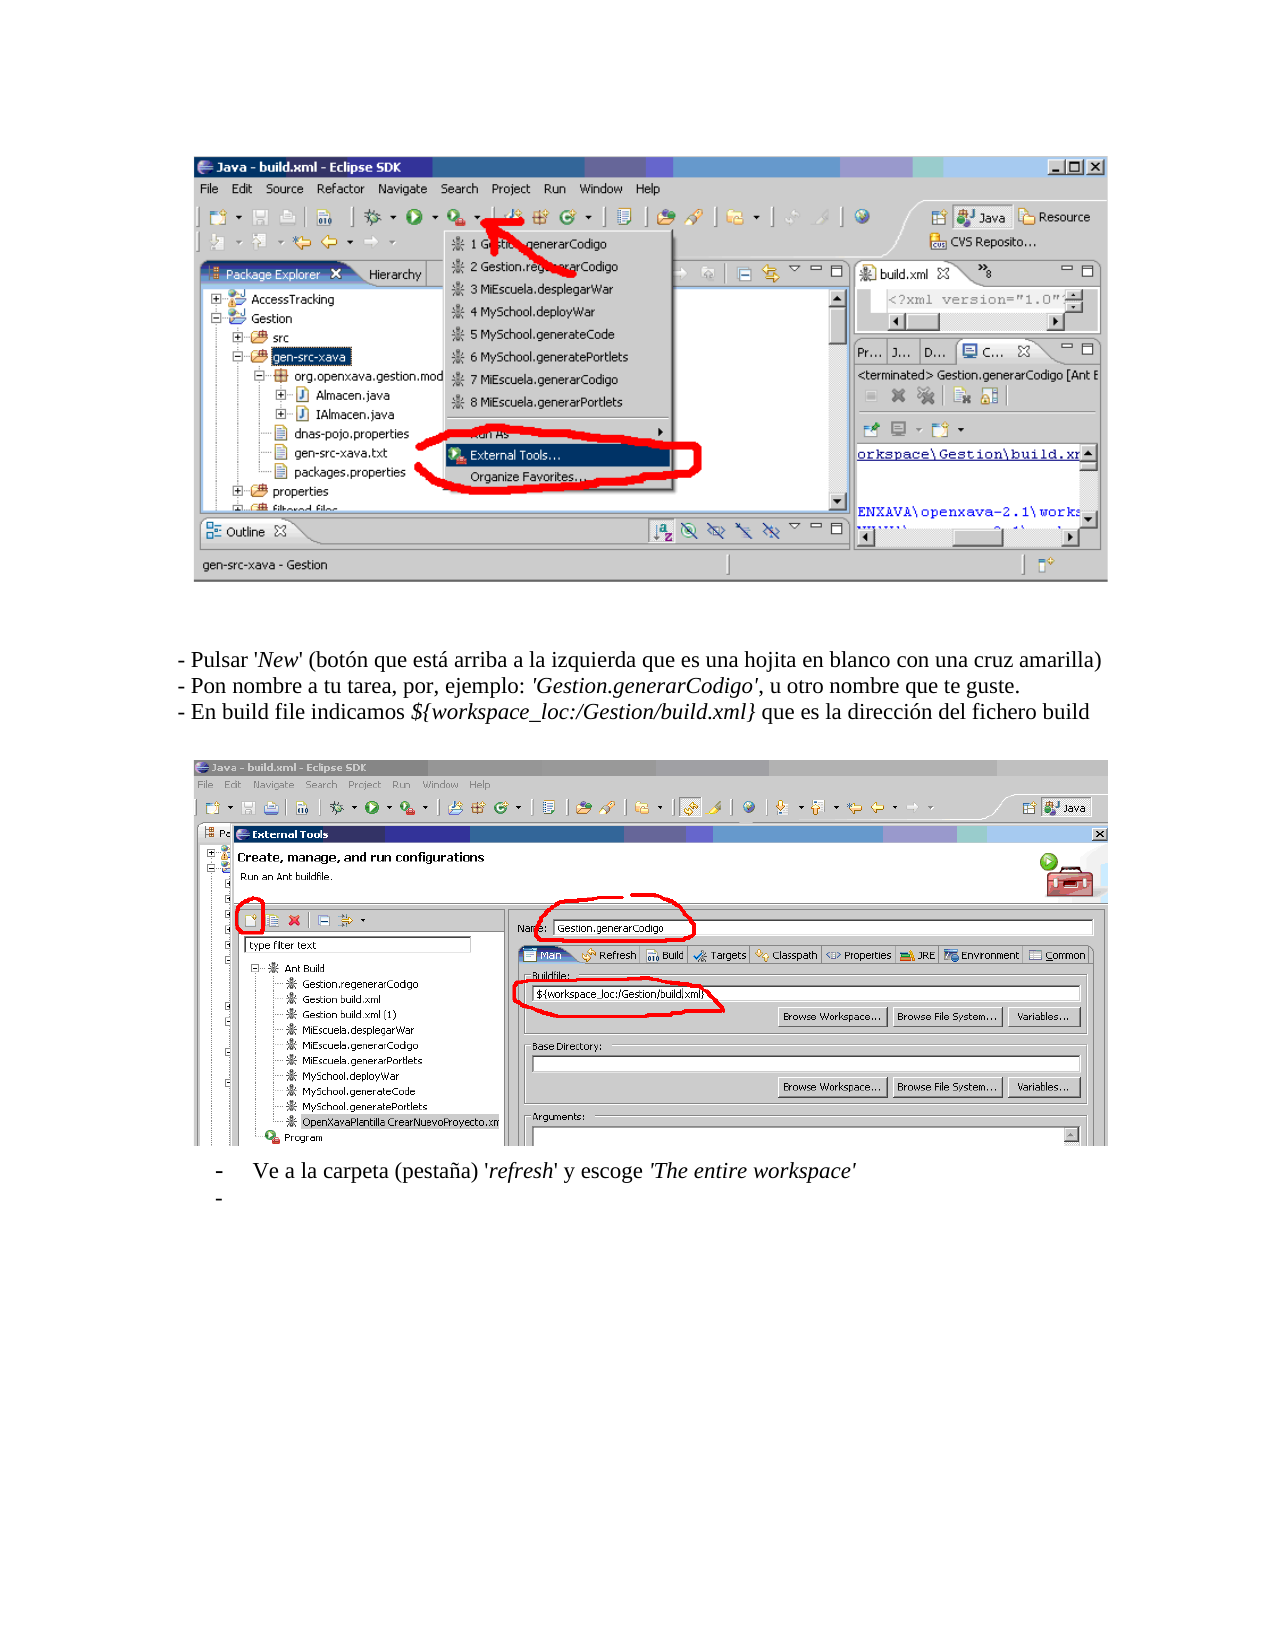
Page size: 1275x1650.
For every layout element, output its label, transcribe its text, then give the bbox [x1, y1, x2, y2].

picture [193, 760, 1108, 1146]
list Ve a la carpeta (pestaña) 'refresh' y escoge 'The entire workspace' [215, 1155, 1125, 1184]
text - En build file indicamos ${workspace_loc:/Gestion/build.xml} que es la dirección del fichero build [177, 698, 1125, 725]
text - Pon nombre a tu tarea, por, ejemplo: 'Gestion.generarCodigo', u otro nombre que te guste. [177, 672, 1125, 698]
text - Pulsar 'New' (botón que está arriba a la izquierda que es una hojita en blanco con una cruz amarilla) [177, 646, 1125, 672]
picture [193, 156, 1108, 584]
